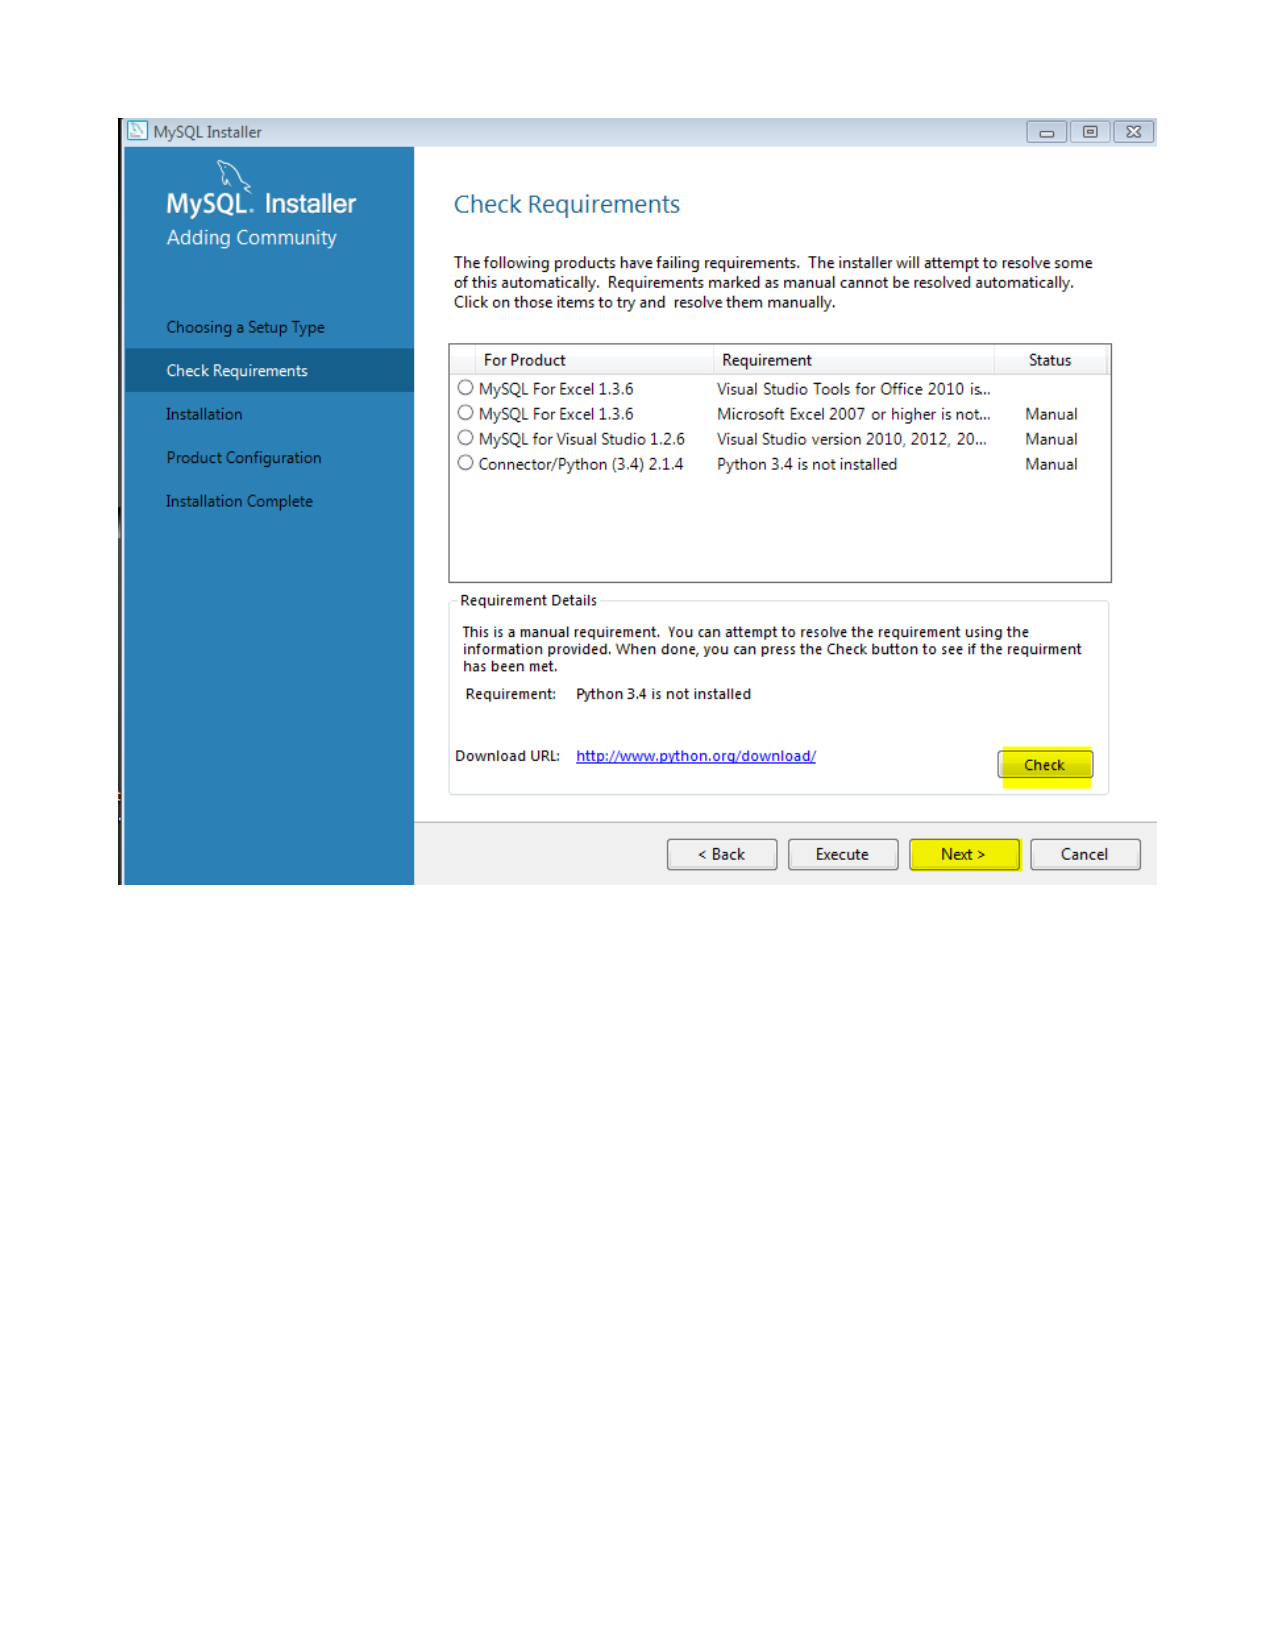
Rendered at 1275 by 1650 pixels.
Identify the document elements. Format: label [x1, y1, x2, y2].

picture [118, 118, 1157, 885]
